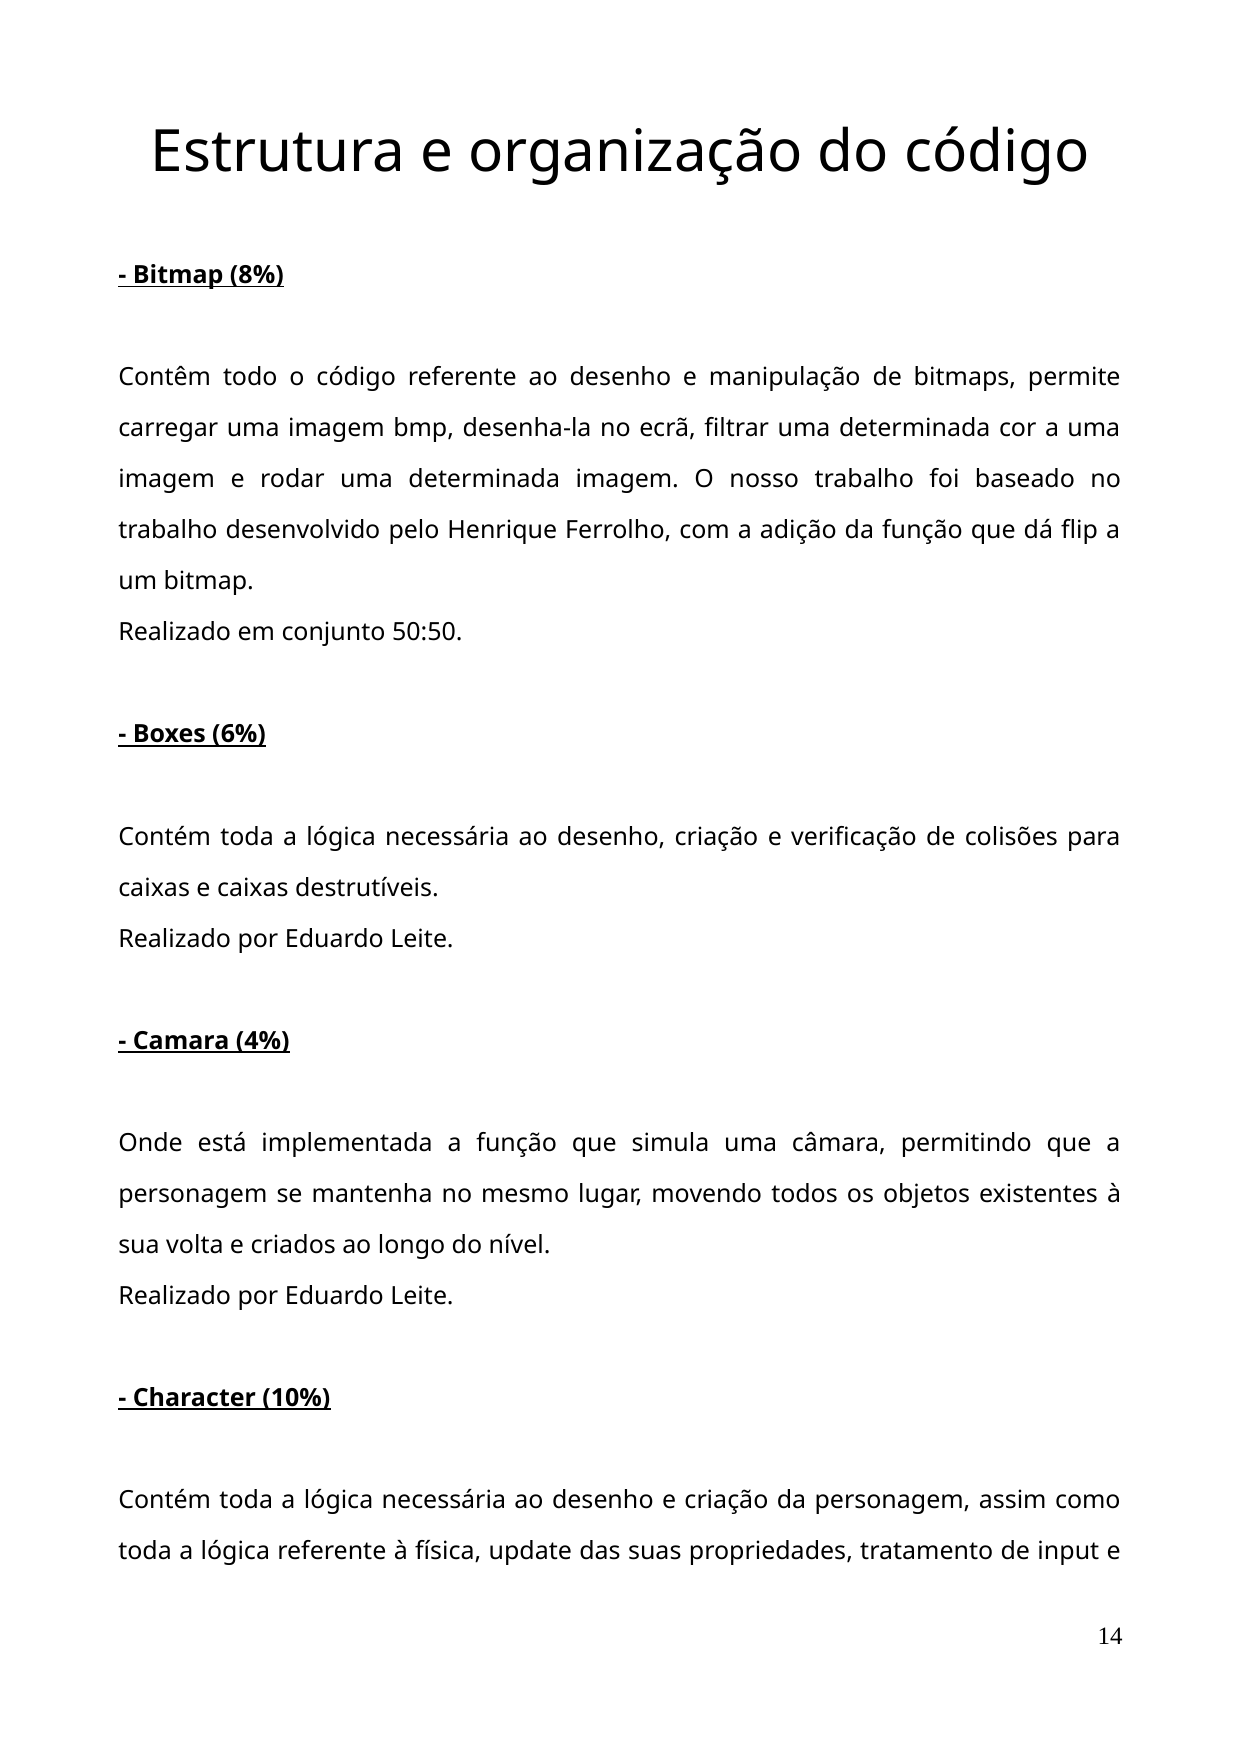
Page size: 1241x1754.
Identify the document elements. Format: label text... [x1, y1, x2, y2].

text - Boxes (6%) [118, 716, 1122, 750]
text Contém toda a lógica necessária ao desenho, criação e verificação de colisões para caixas e caixas destrutíveis. [118, 818, 1122, 903]
text Contém toda a lógica necessária ao desenho e criação da personagem, assim como toda a lógica referente à física, update das suas propriedades, tratamento de input e [118, 1482, 1122, 1567]
text - Camara (4%) [118, 1022, 1122, 1056]
text Realizado em conjunto 50:50. [118, 614, 1122, 648]
text Estrutura e organização do código [118, 109, 1122, 188]
text Contêm todo o código referente ao desenho e manipulação de bitmaps, permite carregar uma imagem bmp, desenha-la no ecrã, filtrar uma determinada cor a uma imagem e rodar uma determinada imagem. O nosso trabalho foi baseado no trabalho desenvolvido pelo Henrique Ferrolho, com a adição da função que dá flip a um bitmap. [118, 359, 1122, 597]
text - Bitmap (8%) [118, 257, 1122, 291]
text Onde está implementada a função que simula uma câmara, permitindo que a personagem se mantenha no mesmo lugar, movendo todos os objetos existentes à sua volta e criados ao longo do nível. [118, 1124, 1122, 1261]
text - Character (10%) [118, 1379, 1122, 1414]
text Realizado por Eduardo Leite. [118, 920, 1122, 954]
text Realizado por Eduardo Leite. [118, 1277, 1122, 1312]
